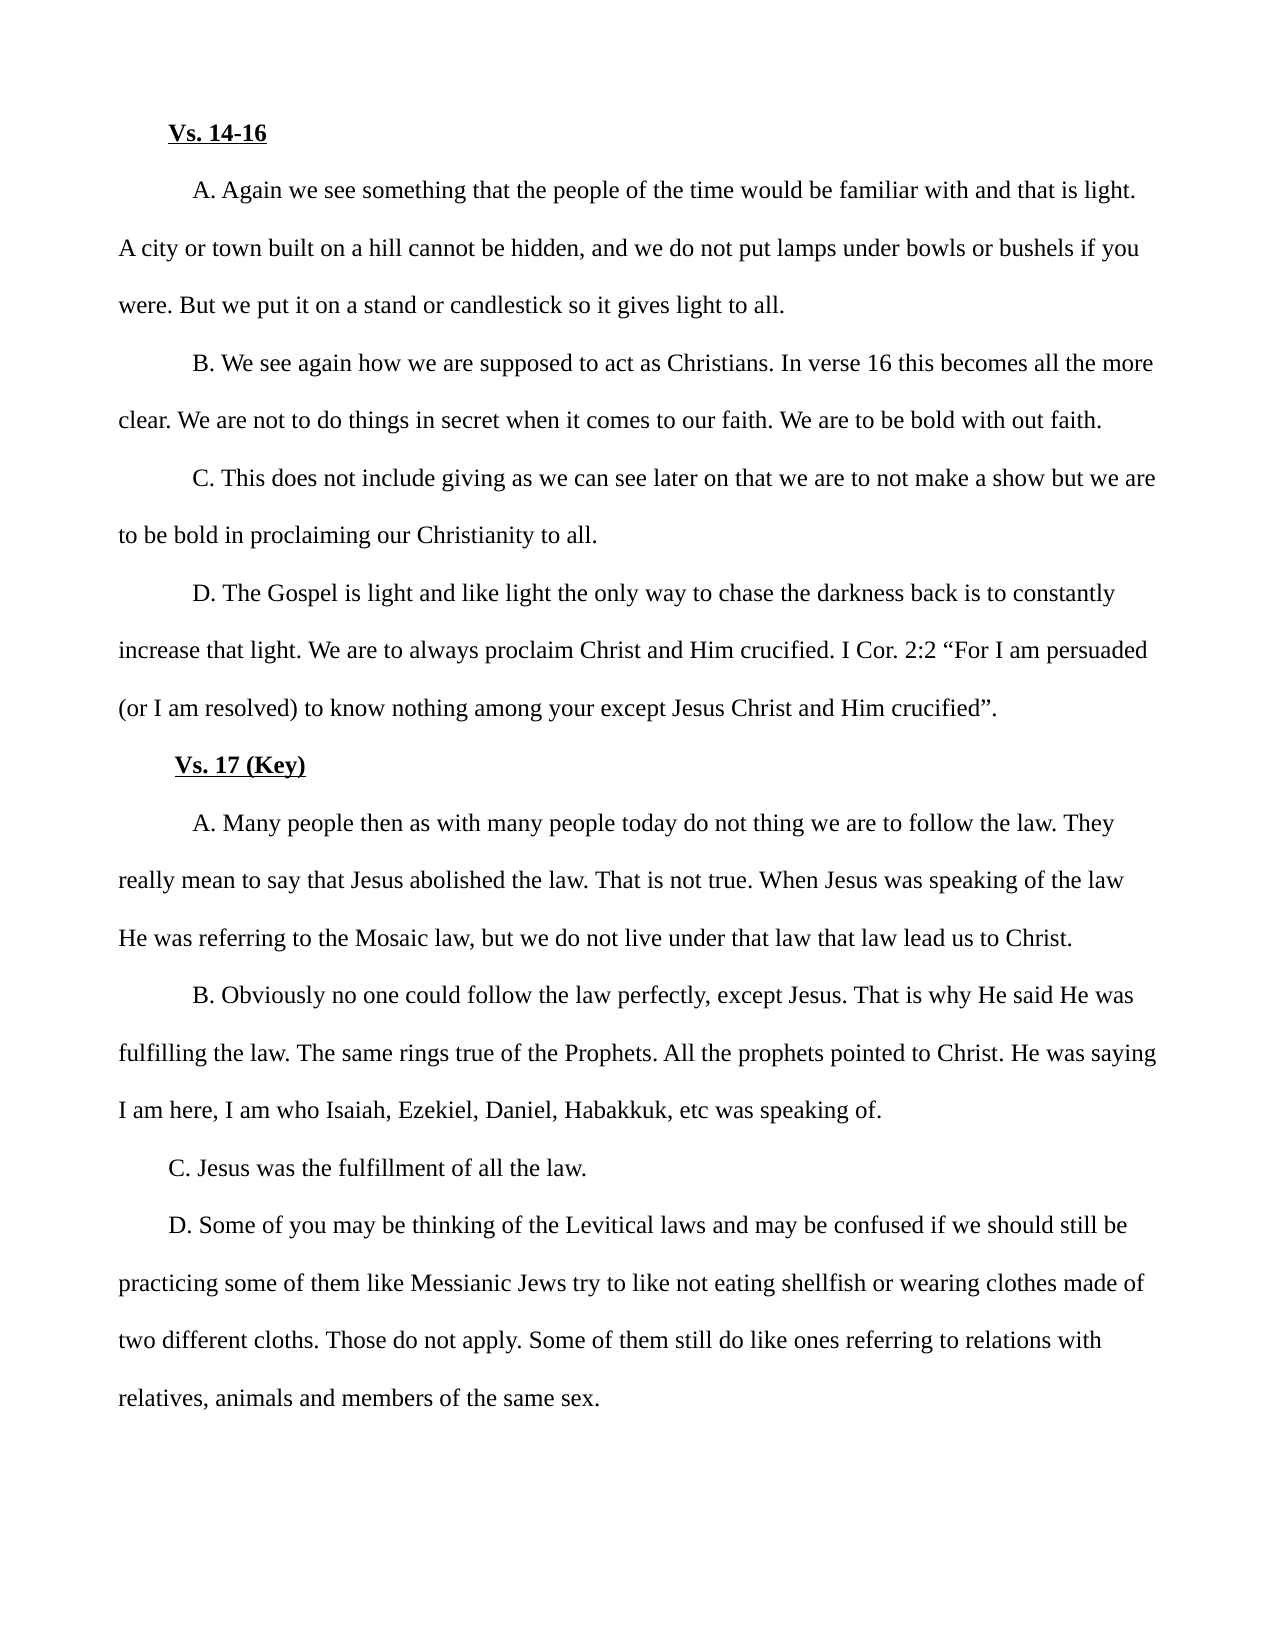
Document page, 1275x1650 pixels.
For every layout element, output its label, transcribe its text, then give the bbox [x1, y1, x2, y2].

text Vs. 17 (Key) [118, 751, 1157, 779]
text C. Jesus was the fulfillment of all the law. [118, 1153, 1157, 1182]
text B. Obviously no one could follow the law perfectly, except Jesus. That is why He said He was fulfilling the law. The same rings true of the Prophets. All the prophets pointed to Christ. He was saying I am here, I am who Isaiah, Ezekiel, Daniel, Habakkuk, etc was speaking of. [118, 981, 1157, 1124]
text D. The Gospel is light and like light the only way to chase the darkness back is to constantly increase that light. We are to always proclaim Christ and Him crucified. I Cor. 2:2 “For I am persuaded (or I am resolved) to know nothing among your except Jesus Christ and Him crucified”. [118, 578, 1157, 722]
text C. This does not include giving as we can see later on that we are to not make a show but we are to be bold in proclaiming our Christianity to all. [118, 463, 1157, 549]
text A. Many people then as with many people today do not thing we are to follow the law. They really mean to say that Jesus abolished the law. That is not true. When Jesus was speaking of the law He was referring to the Mosaic law, but we do not live under that law that law lead us to Christ. [118, 808, 1157, 952]
text A. Again we see something that the people of the time would be familiar with and that is light. A city or town built on a hill cannot be hidden, and we do not put lamps under bowls or bushels if you were. But we put it on a stand or candlestick so it gives light to all. [118, 176, 1157, 319]
text D. Some of you may be thinking of the Levitical laws and may be confused if we should still be practicing some of them like Messianic Jews try to like not eating shellfish or wearing clothes made of two different cloths. Those do not apply. Some of them still do like ones referring to relations with relatives, animals and members of the same sex. [118, 1211, 1157, 1412]
text Vs. 14-16 [118, 118, 1157, 147]
text B. We see again how we are supposed to act as Christians. In verse 16 this becomes all the more clear. We are not to do things in secret when it comes to our faith. We are to be bold with out faith. [118, 348, 1157, 434]
